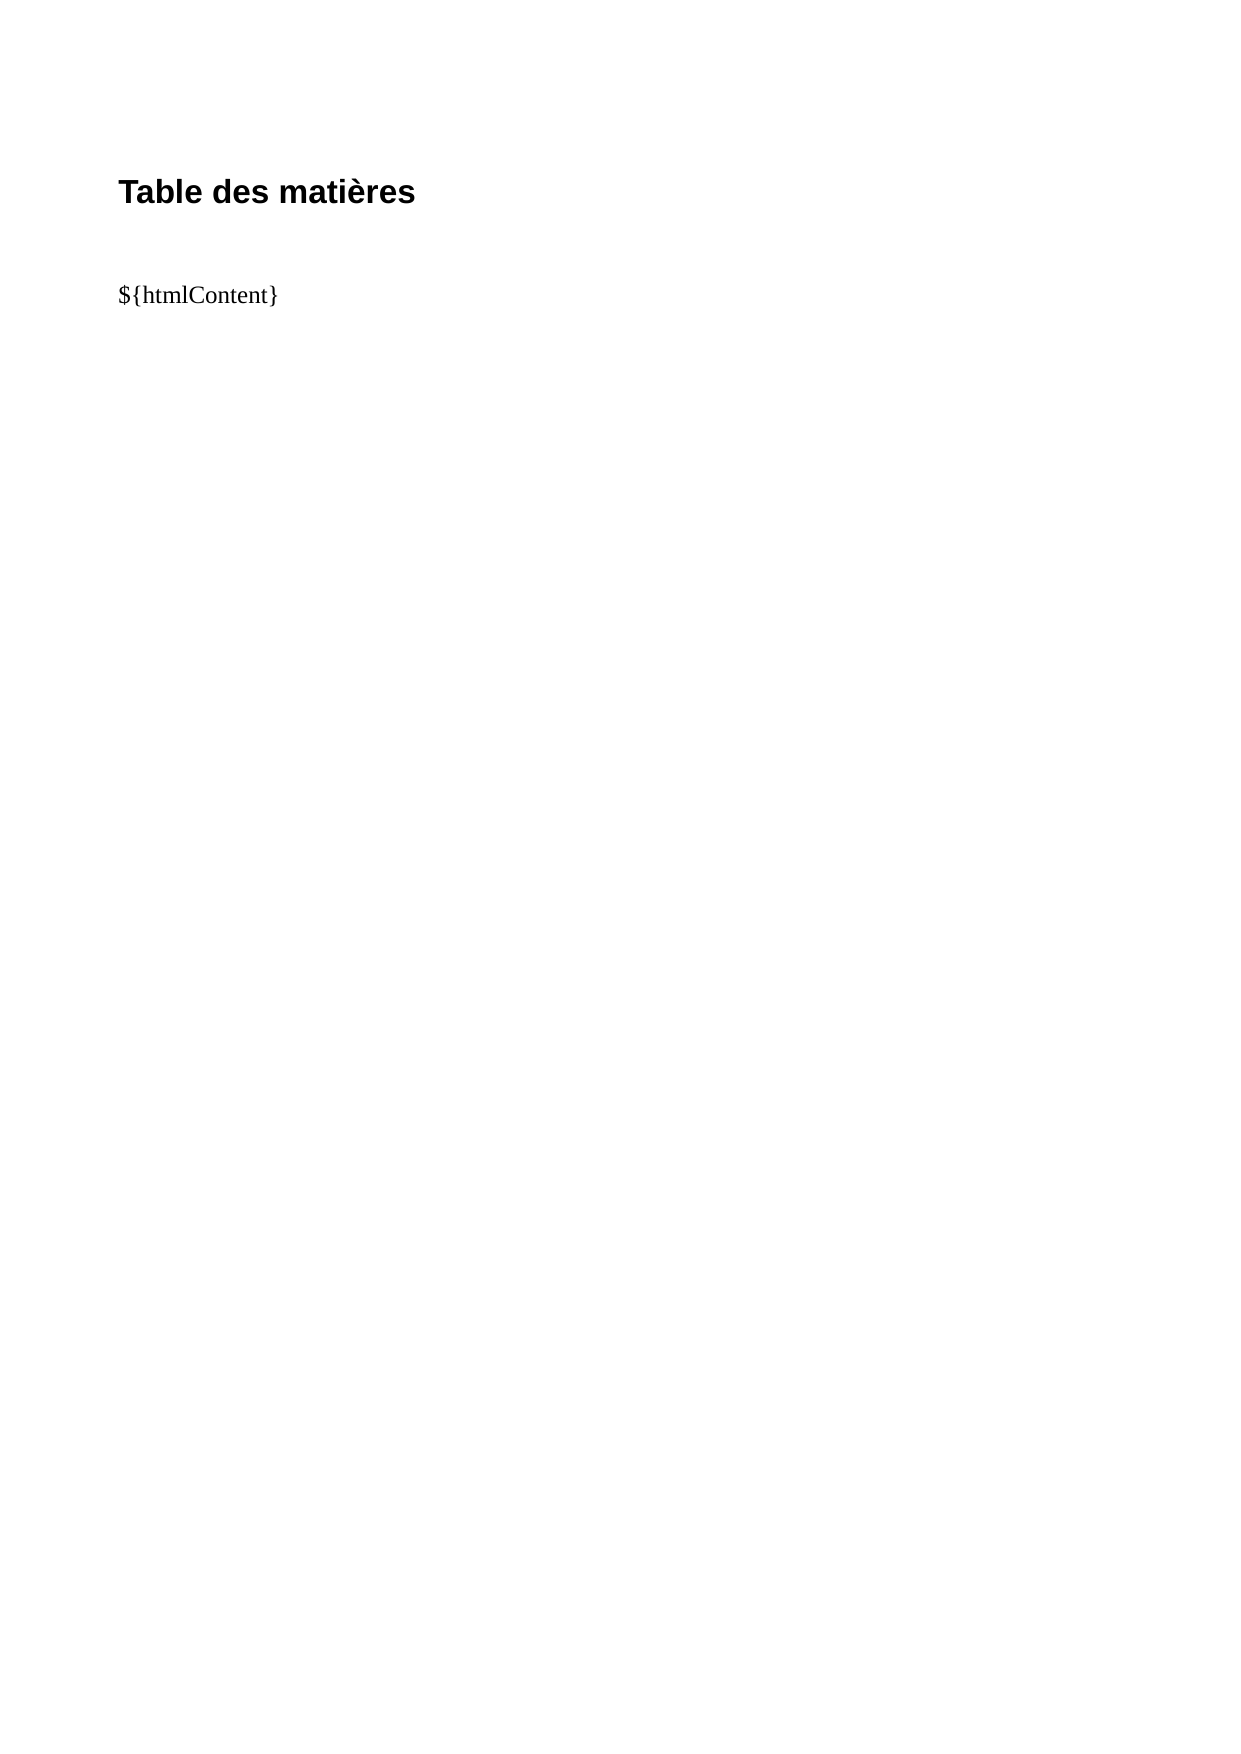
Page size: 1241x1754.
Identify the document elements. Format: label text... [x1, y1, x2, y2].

text ${htmlContent} [118, 280, 1122, 309]
subtitle Table des matières [118, 172, 1122, 210]
